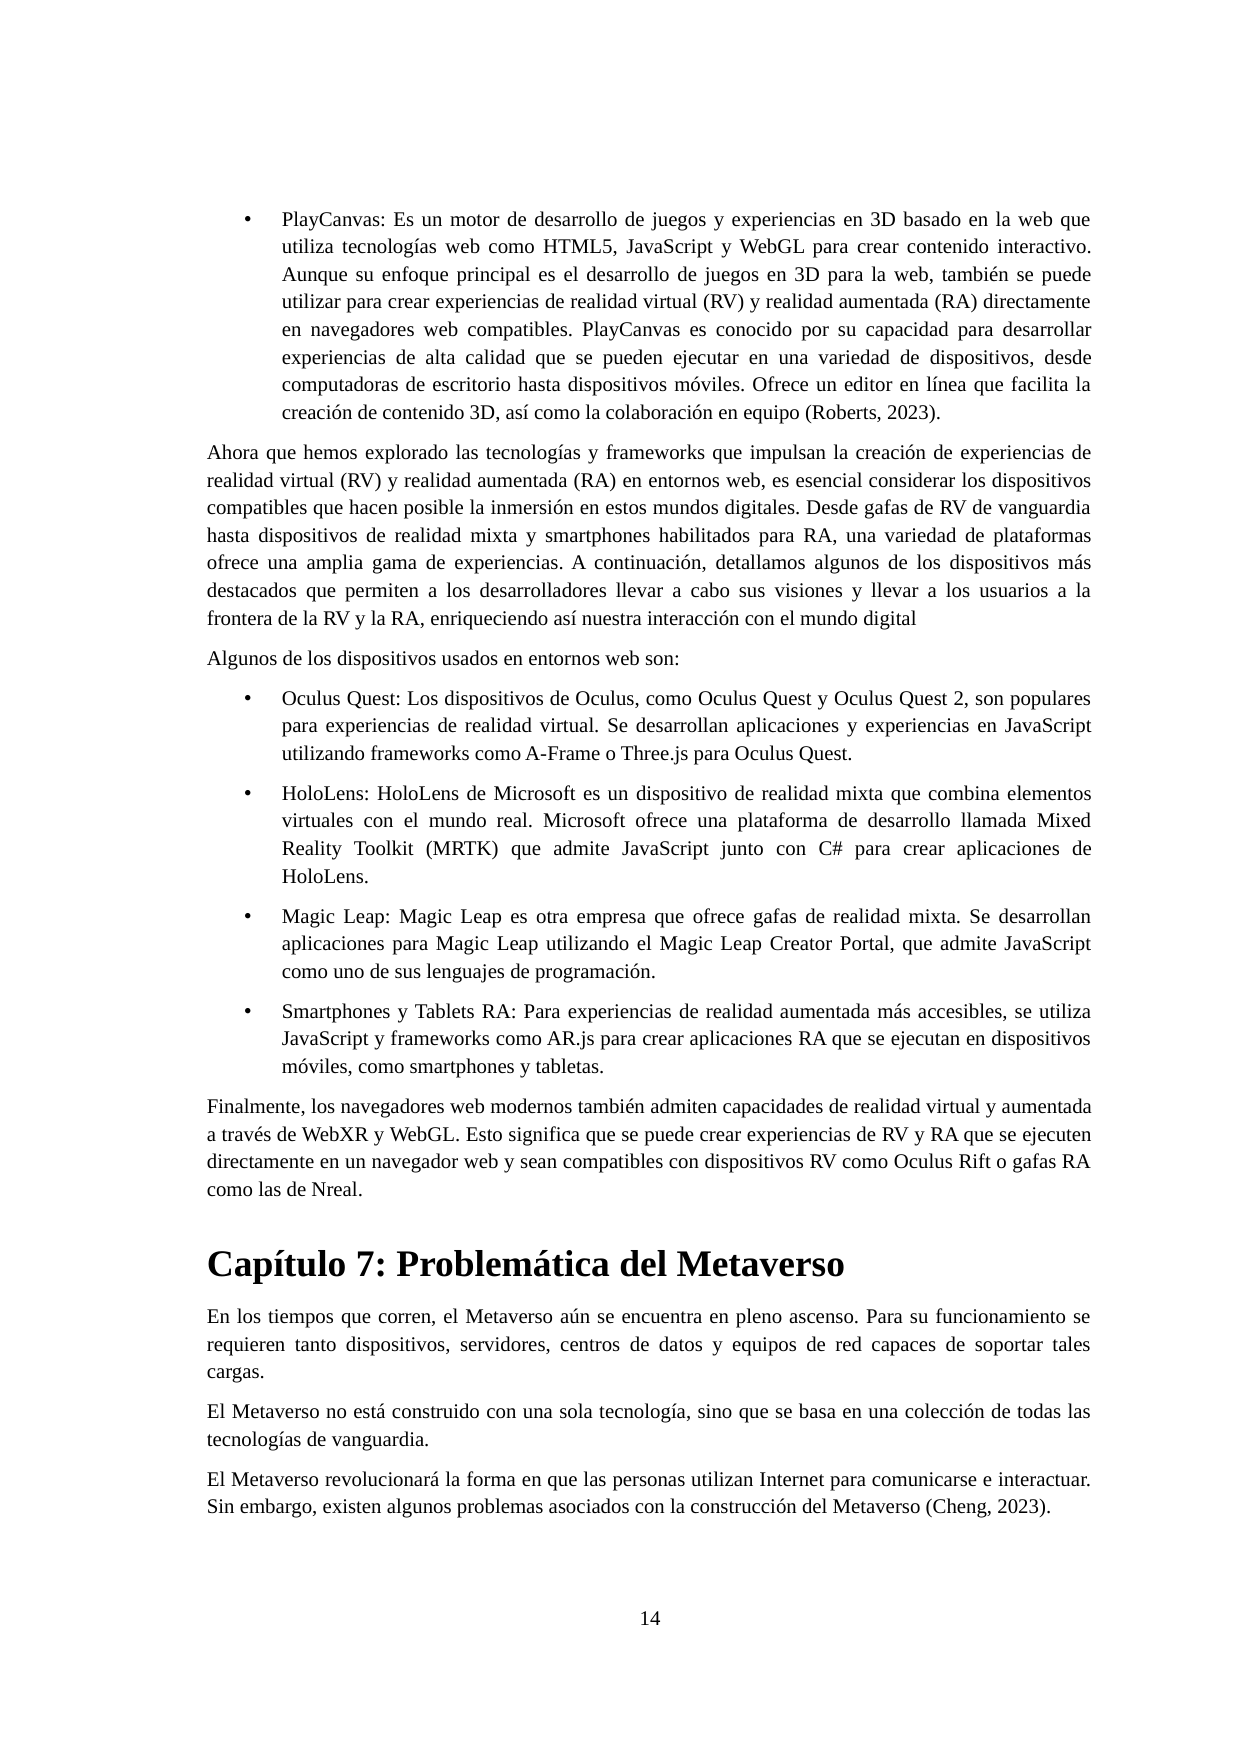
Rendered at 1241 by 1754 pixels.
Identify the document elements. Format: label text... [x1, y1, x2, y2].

text El Metaverso revolucionará la forma en que las personas utilizan Internet para comunicarse e interactuar. Sin embargo, existen algunos problemas asociados con la construcción del Metaverso (Cheng, 2023). [207, 1467, 1093, 1518]
list HoloLens: HoloLens de Microsoft es un dispositivo de realidad mixta que combina elementos virtuales con el mundo real. Microsoft ofrece una plataforma de desarrollo llamada Mixed Reality Toolkit (MRTK) que admite JavaScript junto con C# para crear aplicaciones de HoloLens. [244, 781, 1093, 888]
text Algunos de los dispositivos usados en entornos web son: [207, 646, 1093, 669]
text Finalmente, los navegadores web modernos también admiten capacidades de realidad virtual y aumentada a través de WebXR y WebGL. Esto significa que se puede crear experiencias de RV y RA que se ejecuten directamente en un navegador web y sean compatibles con dispositivos RV como Oculus Rift o gafas RA como las de Nreal. [207, 1094, 1093, 1201]
subtitle Capítulo 7: Problemática del Metaverso [207, 1242, 1093, 1285]
text El Metaverso no está construido con una sola tecnología, sino que se basa en una colección de todas las tecnologías de vanguardia. [207, 1399, 1093, 1451]
list Oculus Quest: Los dispositivos de Oculus, como Oculus Quest y Oculus Quest 2, son populares para experiencias de realidad virtual. Se desarrollan aplicaciones y experiencias en JavaScript utilizando frameworks como A-Frame o Three.js para Oculus Quest. [244, 686, 1093, 765]
list PlayCanvas: Es un motor de desarrollo de juegos y experiencias en 3D basado en la web que utiliza tecnologías web como HTML5, JavaScript y WebGL para crear contenido interactivo. Aunque su enfoque principal es el desarrollo de juegos en 3D para la web, también se puede utilizar para crear experiencias de realidad virtual (RV) y realidad aumentada (RA) directamente en navegadores web compatibles. PlayCanvas es conocido por su capacidad para desarrollar experiencias de alta calidad que se pueden ejecutar en una variedad de dispositivos, desde computadoras de escritorio hasta dispositivos móviles. Ofrece un editor en línea que facilita la creación de contenido 3D, así como la colaboración en equipo (Roberts, 2023). [244, 207, 1093, 424]
text Ahora que hemos explorado las tecnologías y frameworks que impulsan la creación de experiencias de realidad virtual (RV) y realidad aumentada (RA) en entornos web, es esencial considerar los dispositivos compatibles que hacen posible la inmersión en estos mundos digitales. Desde gafas de RV de vanguardia hasta dispositivos de realidad mixta y smartphones habilitados para RA, una variedad de plataformas ofrece una amplia gama de experiencias. A continuación, detallamos algunos de los dispositivos más destacados que permiten a los desarrolladores llevar a cabo sus visiones y llevar a los usuarios a la frontera de la RV y la RA, enriqueciendo así nuestra interacción con el mundo digital [207, 440, 1093, 629]
list Magic Leap: Magic Leap es otra empresa que ofrece gafas de realidad mixta. Se desarrollan aplicaciones para Magic Leap utilizando el Magic Leap Creator Portal, que admite JavaScript como uno de sus lenguajes de programación. [244, 903, 1093, 983]
text En los tiempos que corren, el Metaverso aún se encuentra en pleno ascenso. Para su funcionamiento se requieren tanto dispositivos, servidores, centros de datos y equipos de red capaces de soportar tales cargas. [207, 1304, 1093, 1383]
list Smartphones y Tablets RA: Para experiencias de realidad aumentada más accesibles, se utiliza JavaScript y frameworks como AR.js para crear aplicaciones RA que se ejecutan en dispositivos móviles, como smartphones y tabletas. [244, 999, 1093, 1078]
